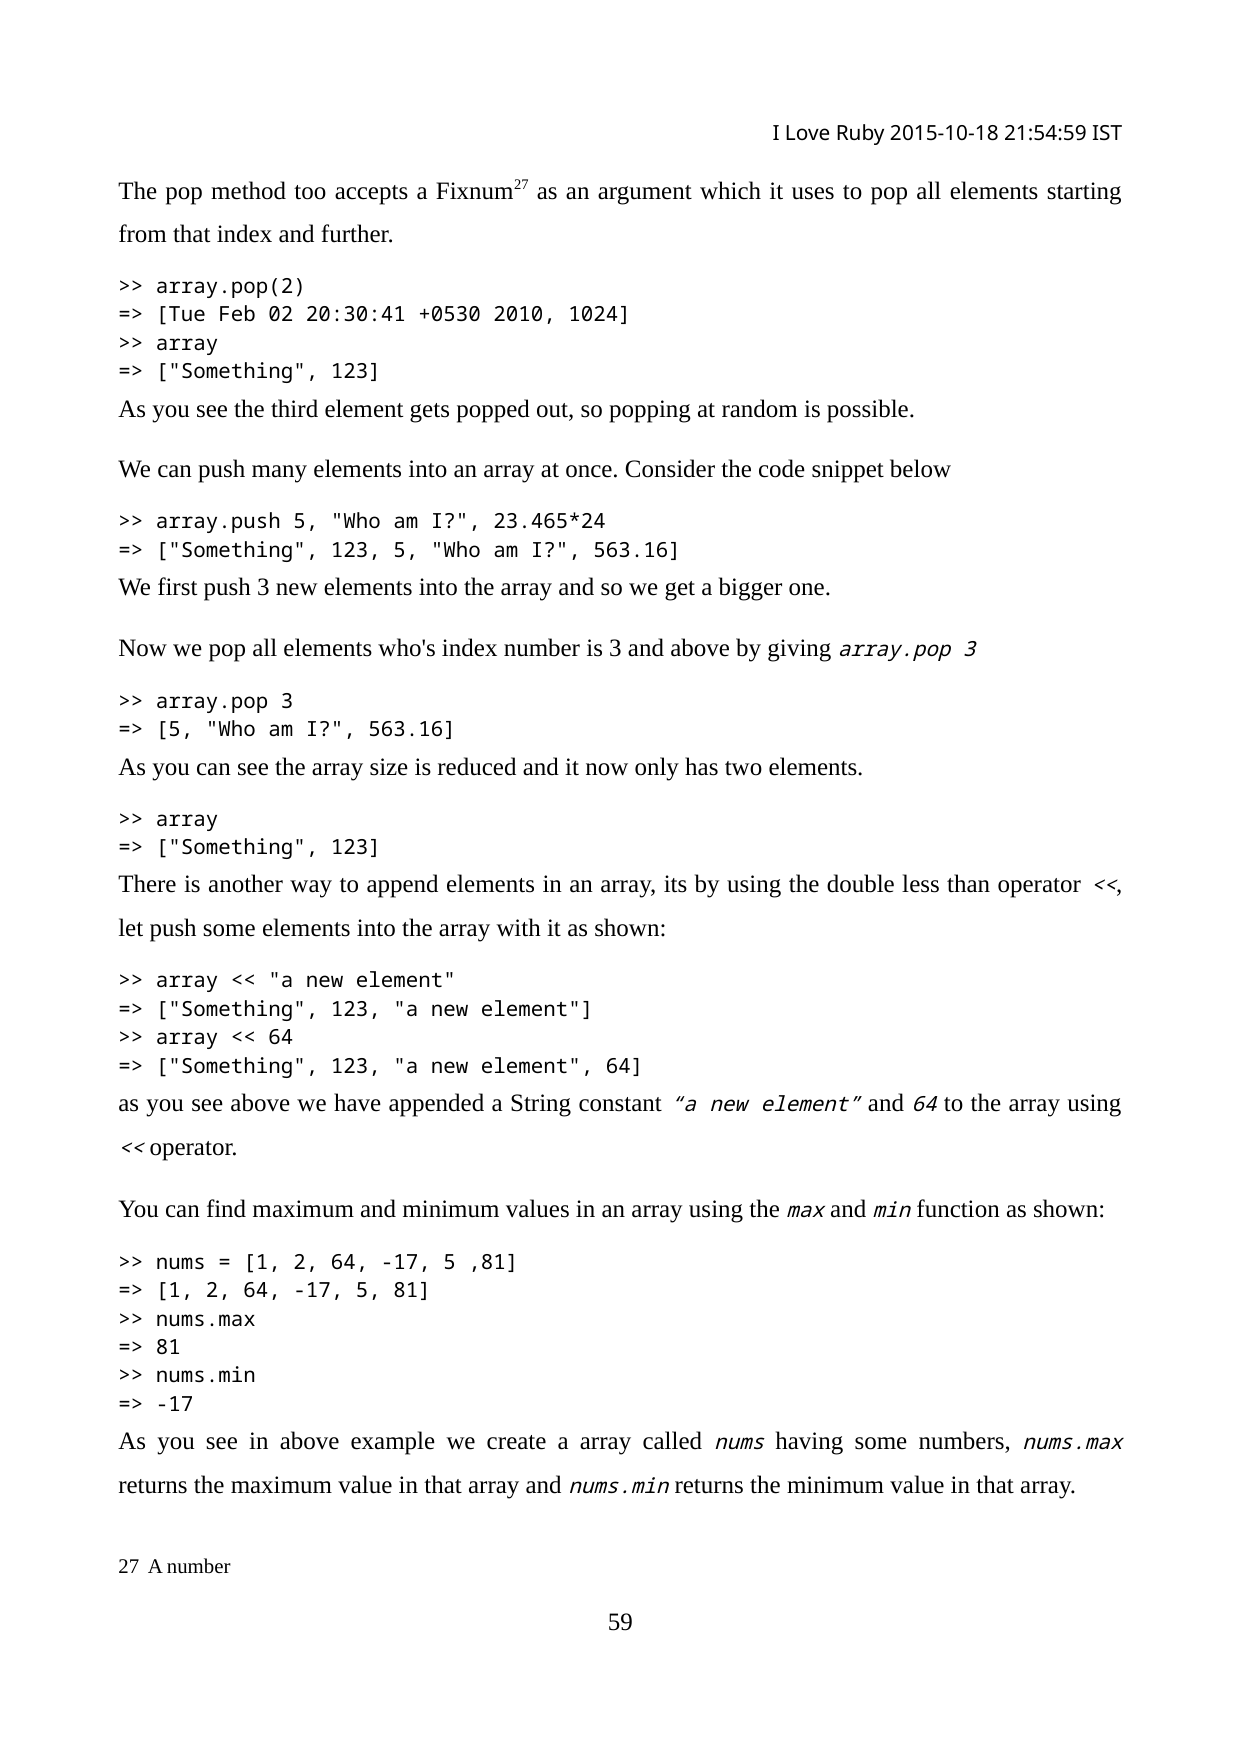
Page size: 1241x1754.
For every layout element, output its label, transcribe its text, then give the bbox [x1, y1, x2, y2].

text >> array << 64 [118, 1022, 1122, 1051]
text >> nums.max [118, 1304, 1122, 1332]
text >> array [118, 328, 1122, 356]
text => -17 [118, 1389, 1122, 1417]
text >> nums = [1, 2, 64, -17, 5 ,81] [118, 1247, 1122, 1275]
text As you can see the array size is reduced and it now only has two elements. [118, 752, 1122, 781]
text >> array.pop(2) [118, 271, 1122, 299]
text >> array.push 5, "Who am I?", 23.465*24 [118, 507, 1122, 535]
text => ["Something", 123, 5, "Who am I?", 563.16] [118, 535, 1122, 563]
text We first push 3 new elements into the array and so we get a bigger one. [118, 572, 1122, 601]
text >> array << "a new element" [118, 965, 1122, 994]
text => [Tue Feb 02 20:30:41 +0530 2010, 1024] [118, 299, 1122, 328]
text You can find maximum and minimum values in an array using the max and min function as shown: [118, 1194, 1122, 1223]
text >> nums.min [118, 1361, 1122, 1389]
text We can push many elements into an array at once. Consider the code snippet below [118, 454, 1122, 483]
text The pop method too accepts a Fixnum as an argument which it uses to pop all elements starting from that index and further. [118, 176, 1122, 248]
text => ["Something", 123] [118, 356, 1122, 385]
text As you see in above example we create a array called nums having some numbers, nums.max returns the maximum value in that array and nums.min returns the minimum value in that array. [118, 1426, 1122, 1499]
text => ["Something", 123, "a new element"] [118, 994, 1122, 1022]
text There is another way to append elements in an array, its by using the double less than operator <<, let push some elements into the array with it as shown: [118, 869, 1122, 942]
text As you see the third element gets popped out, so popping at random is possible. [118, 394, 1122, 422]
text as you see above we have appended a String constant “a new element” and 64 to the array using << operator. [118, 1088, 1122, 1161]
text Now we pop all elements who's index number is 3 and above by giving array.pop 3 [118, 633, 1122, 663]
text => 81 [118, 1332, 1122, 1361]
text >> array.pop 3 [118, 686, 1122, 714]
text >> array [118, 804, 1122, 832]
text => ["Something", 123] [118, 832, 1122, 861]
text => ["Something", 123, "a new element", 64] [118, 1051, 1122, 1079]
text A number [118, 1553, 1122, 1578]
text => [5, "Who am I?", 563.16] [118, 714, 1122, 743]
text => [1, 2, 64, -17, 5, 81] [118, 1275, 1122, 1304]
